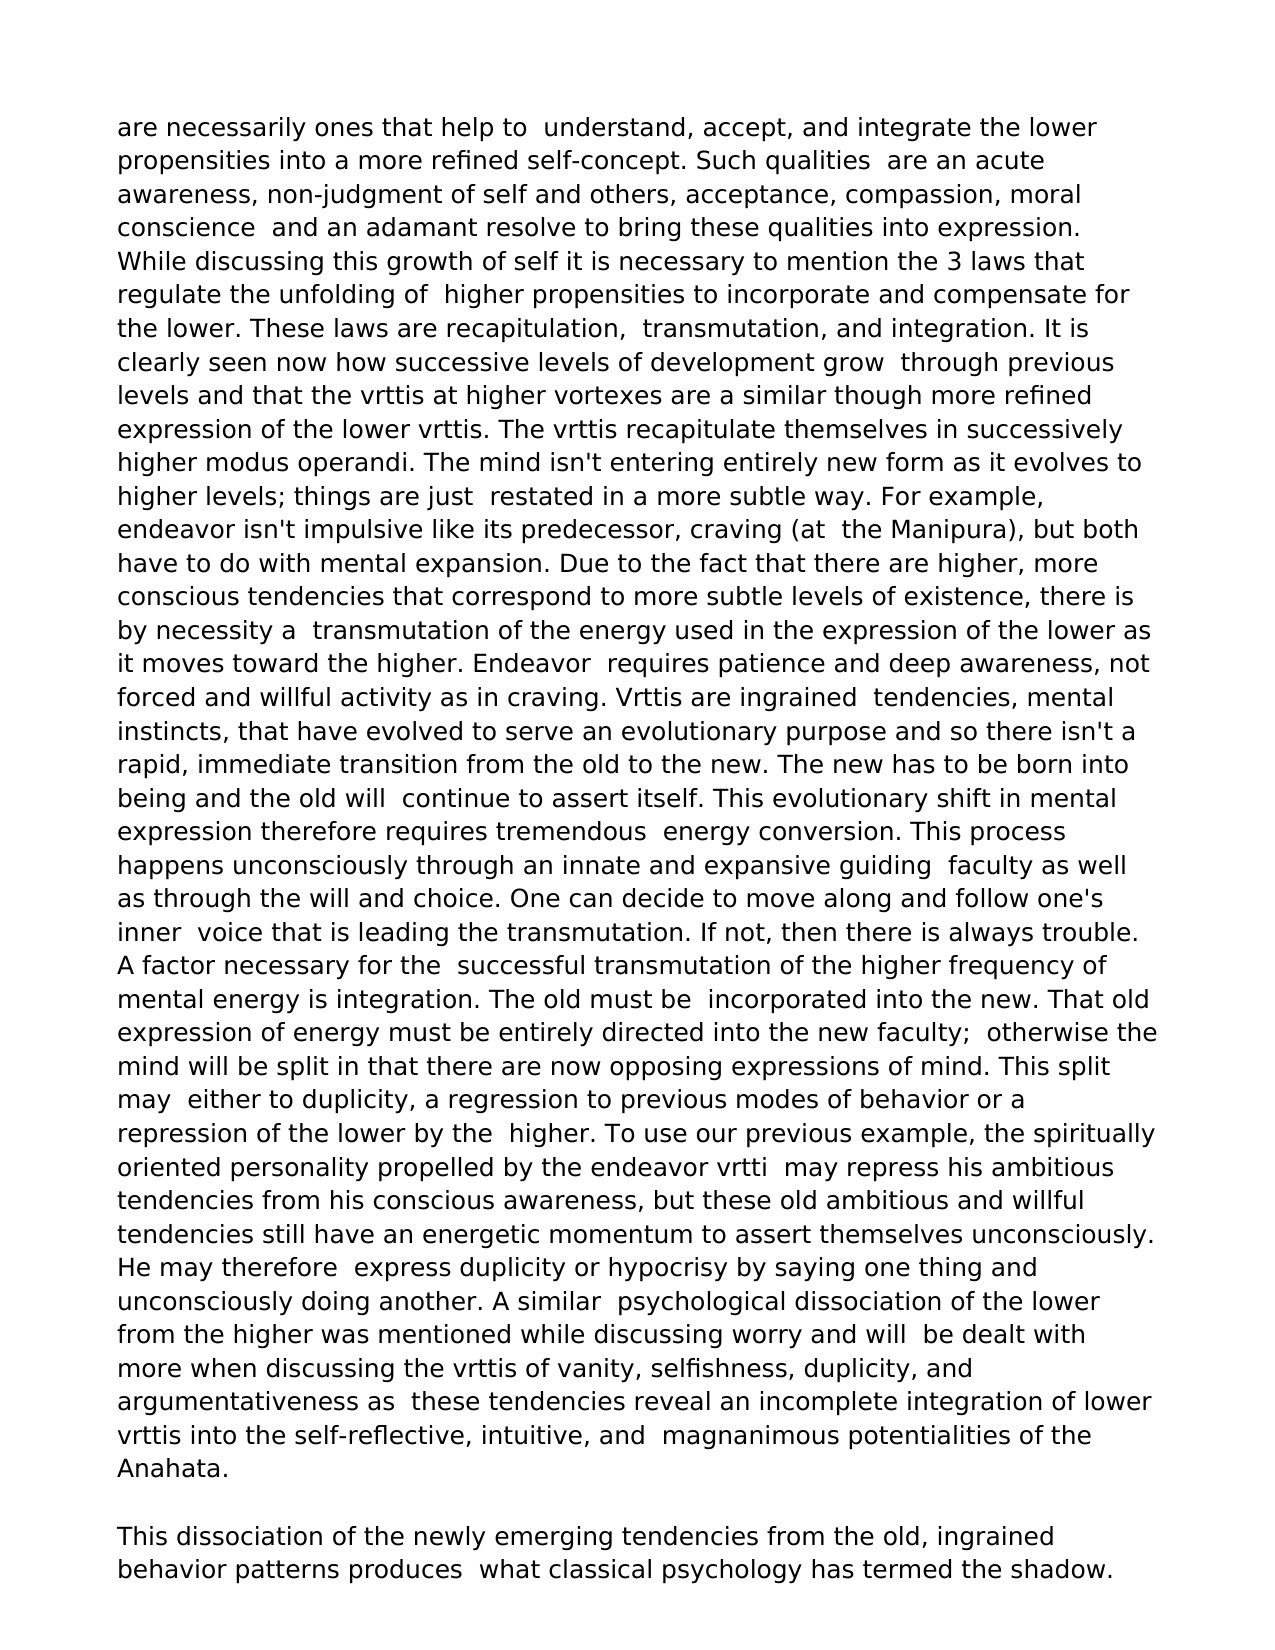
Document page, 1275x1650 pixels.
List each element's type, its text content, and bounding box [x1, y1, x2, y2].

text are necessarily ones that help to understand, accept, and integrate the lower propensities into a more refined self-concept. Such qualities are an acute awareness, non-judgment of self and others, acceptance, compassion, moral conscience and an adamant resolve to bring these qualities into expression. [117, 113, 1159, 243]
text This dissociation of the newly emerging tendencies from the old, ingrained behavior patterns produces what classical psychology has termed the shadow. [117, 1522, 1159, 1584]
text While discussing this growth of self it is necessary to mention the 3 laws that regulate the unfolding of higher propensities to incorporate and compensate for the lower. These laws are recapitulation, transmutation, and integration. It is clearly seen now how successive levels of development grow through previous levels and that the vrttis at higher vortexes are a similar though more refined expression of the lower vrttis. The vrttis recapitulate themselves in successively higher modus operandi. The mind isn't entering entirely new form as it evolves to higher levels; things are just restated in a more subtle way. For example, endeavor isn't impulsive like its predecessor, craving (at the Manipura), but both have to do with mental expansion. Due to the fact that there are higher, more conscious tendencies that correspond to more subtle levels of existence, there is by necessity a transmutation of the energy used in the expression of the lower as it moves toward the higher. Endeavor requires patience and deep awareness, not forced and willful activity as in craving. Vrttis are ingrained tendencies, mental instincts, that have evolved to serve an evolutionary purpose and so there isn't a rapid, immediate transition from the old to the new. The new has to be born into being and the old will continue to assert itself. This evolutionary shift in mental expression therefore requires tremendous energy conversion. This process happens unconsciously through an innate and expansive guiding faculty as well as through the will and choice. One can decide to move along and follow one's inner voice that is leading the transmutation. If not, then there is always trouble. A factor necessary for the successful transmutation of the higher frequency of mental energy is integration. The old must be incorporated into the new. That old expression of energy must be entirely directed into the new faculty; otherwise the mind will be split in that there are now opposing expressions of mind. This split may either to duplicity, a regression to previous modes of behavior or a repression of the lower by the higher. To use our previous example, the spiritually oriented personality propelled by the endeavor vrtti may repress his ambitious tendencies from his conscious awareness, but these old ambitious and willful tendencies still have an energetic momentum to assert themselves unconsciously. He may therefore express duplicity or hypocrisy by saying one thing and unconsciously doing another. A similar psychological dissociation of the lower from the higher was mentioned while discussing worry and will be dealt with more when discussing the vrttis of vanity, selfishness, duplicity, and argumentativeness as these tendencies reveal an incomplete integration of lower vrttis into the self-reflective, intuitive, and magnanimous potentialities of the Anahata. [117, 247, 1159, 1484]
